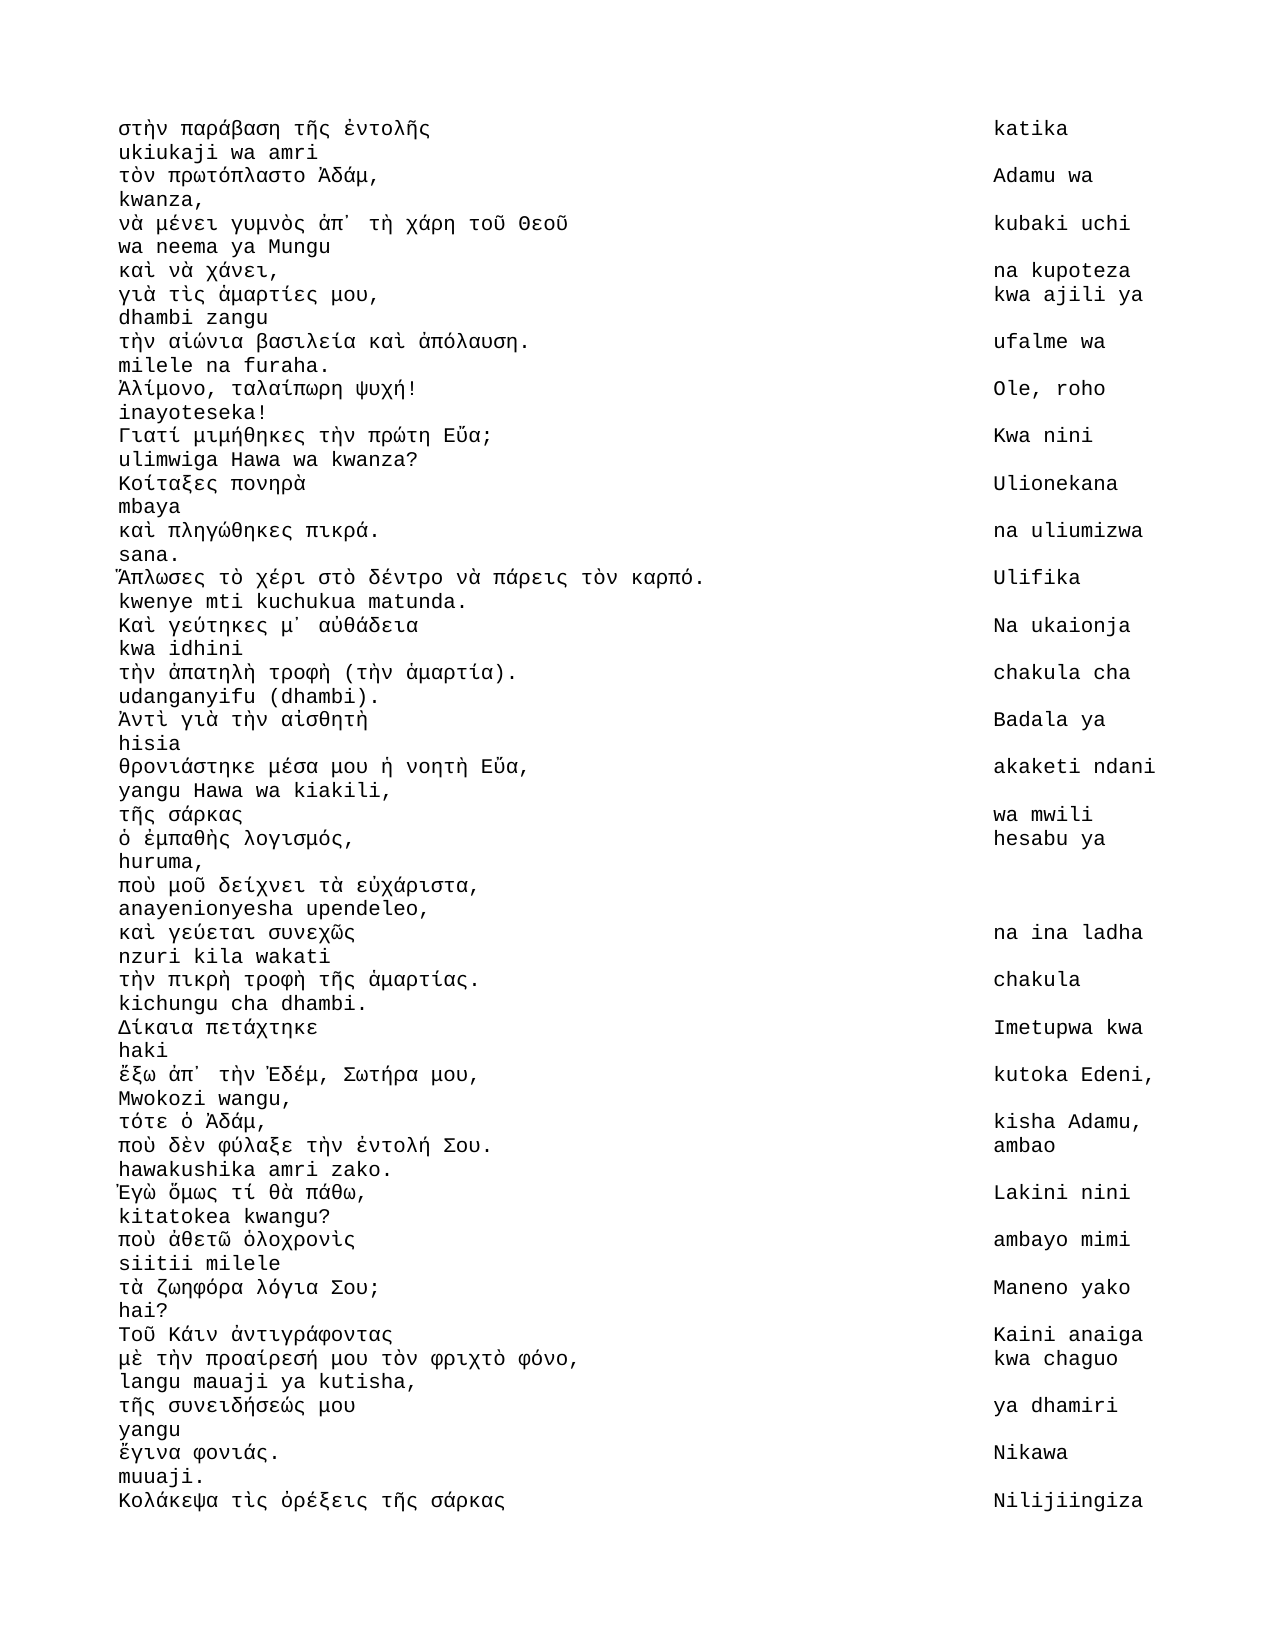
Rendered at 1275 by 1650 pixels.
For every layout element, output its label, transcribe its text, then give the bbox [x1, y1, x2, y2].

text στὴν παράβαση τῆς ἐντολῆς katika ukiukaji wa amri [118, 118, 1157, 165]
text μὲ τὴν προαίρεσή μου τὸν φριχτὸ φόνο, kwa chaguo langu mauaji ya kutisha, [118, 1348, 1157, 1395]
text Κοίταξες πονηρὰ Ulionekana mbaya [118, 473, 1157, 520]
text καὶ γεύεται συνεχῶς na ina ladha nzuri kila wakati [118, 922, 1157, 969]
text Γιατί μιμήθηκες τὴν πρώτη Εὔα; Kwa nini ulimwiga Hawa wa kwanza? [118, 426, 1157, 473]
text γιὰ τὶς ἁμαρτίες μου, kwa ajili ya dhambi zangu [118, 284, 1157, 331]
text ποὺ ἀθετῶ ὁλοχρονὶς ambayo mimi siitii milele [118, 1229, 1157, 1277]
text τότε ὁ Ἀδάμ, kisha Adamu, [118, 1111, 1157, 1135]
text Δίκαια πετάχτηκε Imetupwa kwa haki [118, 1017, 1157, 1064]
text καὶ πληγώθηκες πικρά. na uliumizwa sana. [118, 520, 1157, 567]
text ἔξω ἀπ᾿ τὴν Ἐδέμ, Σωτήρα μου, kutoka Edeni, Mwokozi wangu, [118, 1064, 1157, 1111]
text τὴν αἰώνια βασιλεία καὶ ἀπόλαυση. ufalme wa milele na furaha. [118, 331, 1157, 378]
text Ἅπλωσες τὸ χέρι στὸ δέντρο νὰ πάρεις τὸν καρπό. Ulifika kwenye mti kuchukua matunda. [118, 567, 1157, 615]
text τὴν πικρὴ τροφὴ τῆς ἁμαρτίας. chakula kichungu cha dhambi. [118, 969, 1157, 1017]
text τὸν πρωτόπλαστο Ἀδάμ, Adamu wa kwanza, [118, 165, 1157, 213]
text ποὺ δὲν φύλαξε τὴν ἐντολή Σου. ambao hawakushika amri zako. [118, 1135, 1157, 1182]
text νὰ μένει γυμνὸς ἀπ᾿ τὴ χάρη τοῦ Θεοῦ kubaki uchi wa neema ya Mungu [118, 213, 1157, 260]
text τὴν ἀπατηλὴ τροφὴ (τὴν ἁμαρτία). chakula cha udanganyifu (dhambi). [118, 662, 1157, 709]
text Καὶ γεύτηκες μ᾿ αὐθάδεια Na ukaionja kwa idhini [118, 615, 1157, 662]
text Τοῦ Κάιν ἀντιγράφοντας Kaini anaiga [118, 1324, 1157, 1348]
text καὶ νὰ χάνει, na kupoteza [118, 260, 1157, 284]
text τῆς σάρκας wa mwili [118, 804, 1157, 827]
text ἔγινα φονιάς. Nikawa muuaji. [118, 1442, 1157, 1489]
text τὰ ζωηφόρα λόγια Σου; Maneno yako hai? [118, 1277, 1157, 1324]
text θρονιάστηκε μέσα μου ἡ νοητὴ Εὔα, akaketi ndani yangu Hawa wa kiakili, [118, 757, 1157, 804]
text Κολάκεψα τὶς ὀρέξεις τῆς σάρκας Nilijiingiza [118, 1489, 1157, 1513]
text ὁ ἐμπαθὴς λογισμός, hesabu ya huruma, [118, 827, 1157, 875]
text Ἀντὶ γιὰ τὴν αἰσθητὴ Badala ya hisia [118, 709, 1157, 757]
text Ἐγὼ ὅμως τί θὰ πάθω, Lakini nini kitatokea kwangu? [118, 1182, 1157, 1229]
text τῆς συνειδήσεώς μου ya dhamiri yangu [118, 1395, 1157, 1442]
text ποὺ μοῦ δείχνει τὰ εὐχάριστα, anayenionyesha upendeleo, [118, 875, 1157, 922]
text Ἀλίμονο, ταλαίπωρη ψυχή! Ole, roho inayoteseka! [118, 378, 1157, 426]
